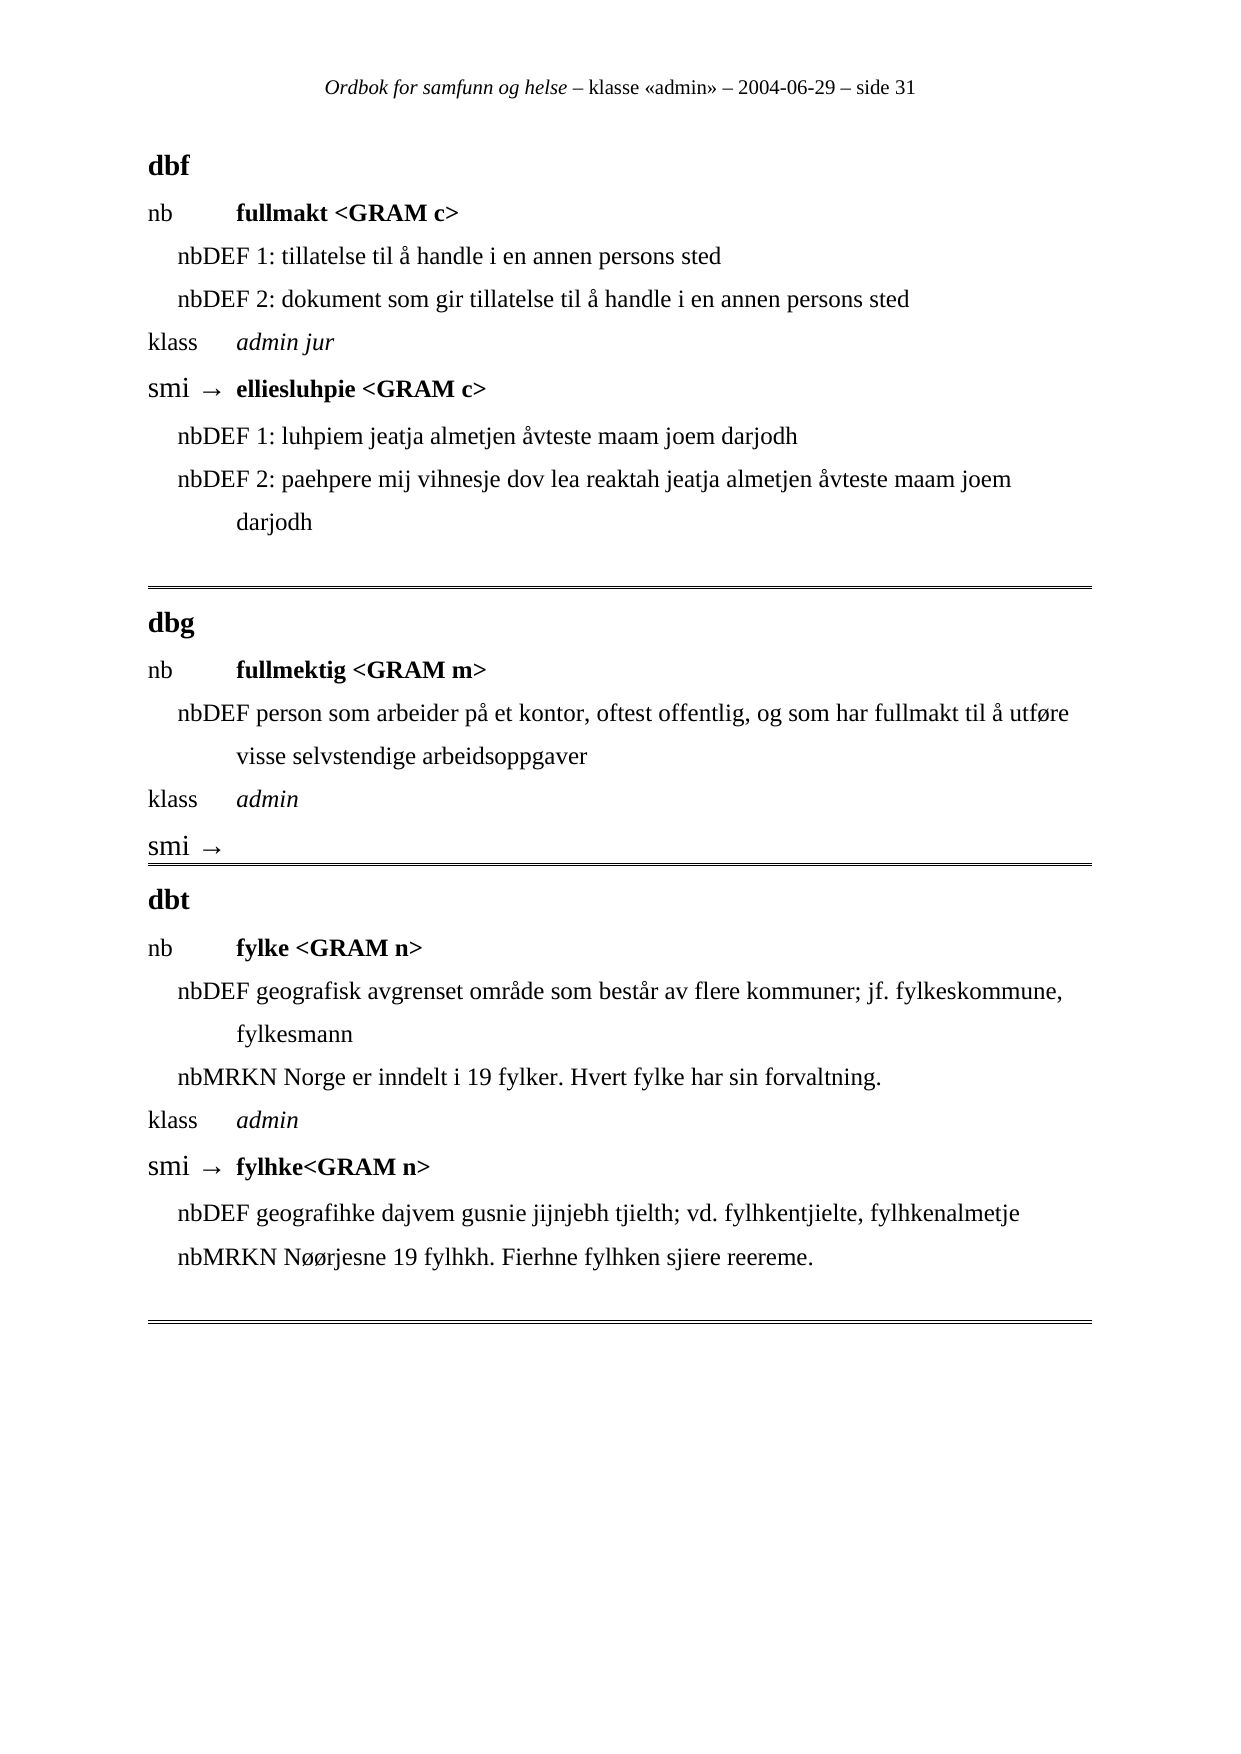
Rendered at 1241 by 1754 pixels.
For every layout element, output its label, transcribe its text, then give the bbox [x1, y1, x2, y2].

text klass admin [148, 1105, 1092, 1134]
text nbDEF 1: luhpiem jeatja almetjen åvteste maam joem darjodh [177, 421, 1092, 449]
text klass admin [148, 784, 1092, 813]
text nb fylke <GRAM n> [148, 933, 1092, 961]
text nbDEF geografihke dajvem gusnie jijnjebh tjielth; vd. fylhkentjielte, fylhkenalmetje [177, 1198, 1092, 1227]
text klass admin jur [148, 327, 1092, 356]
text dbf [148, 148, 1092, 181]
text smi → fylhke<GRAM n> [148, 1148, 1092, 1182]
text smi → elliesluhpie <GRAM c> [148, 370, 1092, 404]
text nbDEF 2: paehpere mij vihnesje dov lea reaktah jeatja almetjen åvteste maam joem darjodh [177, 464, 1092, 536]
text nbDEF 1: tillatelse til å handle i en annen persons sted [177, 241, 1092, 270]
text nb fullmakt <GRAM c> [148, 198, 1092, 227]
text nbMRKN Nøørjesne 19 fylhkh. Fierhne fylhken sjiere reereme. [177, 1242, 1092, 1270]
text nbDEF 2: dokument som gir tillatelse til å handle i en annen persons sted [177, 284, 1092, 313]
text nb fullmektig <GRAM m> [148, 655, 1092, 684]
text nbMRKN Norge er inndelt i 19 fylker. Hvert fylke har sin forvaltning. [177, 1062, 1092, 1091]
text smi → [148, 828, 1092, 863]
text dbg [148, 605, 1092, 638]
text nbDEF geografisk avgrenset område som består av flere kommuner; jf. fylkeskommune, fylkesmann [177, 976, 1092, 1048]
text dbt [148, 882, 1092, 916]
text nbDEF person som arbeider på et kontor, oftest offentlig, og som har fullmakt til å utføre visse selvstendige arbeidsoppgaver [177, 698, 1092, 770]
